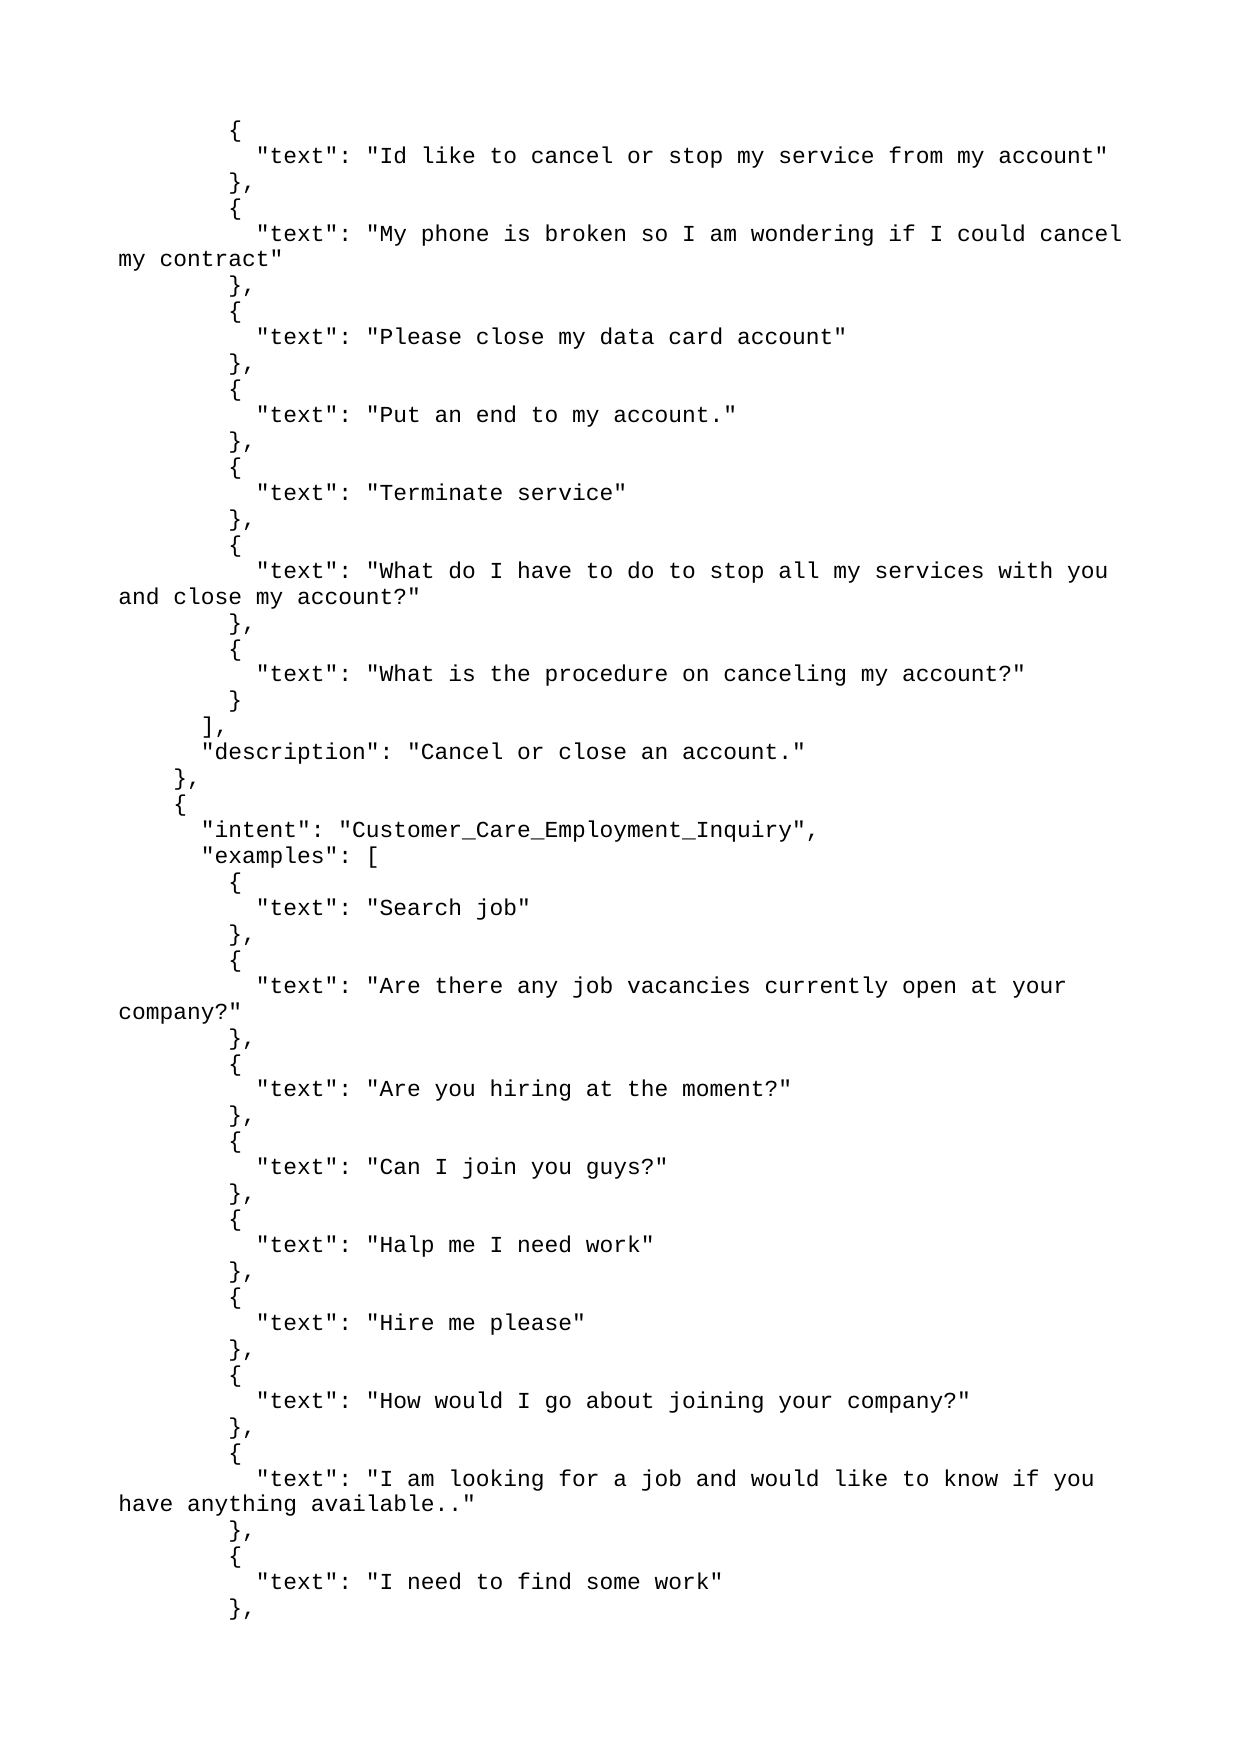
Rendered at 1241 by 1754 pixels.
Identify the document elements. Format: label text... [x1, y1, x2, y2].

text "text": "Terminate service" [118, 481, 1122, 507]
text }, [118, 1415, 1122, 1441]
text "text": "I am looking for a job and would like to know if you have anything available.." [118, 1467, 1122, 1519]
text { [118, 118, 1122, 144]
text { [118, 1441, 1122, 1467]
text "intent": "Customer_Care_Employment_Inquiry", [118, 818, 1122, 844]
text { [118, 300, 1122, 326]
text }, [118, 274, 1122, 300]
text "text": "What is the procedure on canceling my account?" [118, 663, 1122, 689]
text }, [118, 922, 1122, 948]
text "examples": [ [118, 844, 1122, 870]
text { [118, 948, 1122, 974]
text "text": "Are you hiring at the moment?" [118, 1078, 1122, 1104]
text { [118, 1207, 1122, 1233]
text "text": "I need to find some work" [118, 1571, 1122, 1597]
text }, [118, 1519, 1122, 1545]
text "text": "How would I go about joining your company?" [118, 1389, 1122, 1415]
text }, [118, 1597, 1122, 1622]
text }, [118, 767, 1122, 792]
text }, [118, 1182, 1122, 1207]
text { [118, 637, 1122, 663]
text { [118, 196, 1122, 222]
text }, [118, 352, 1122, 377]
text }, [118, 170, 1122, 196]
text { [118, 377, 1122, 403]
text "text": "Hire me please" [118, 1311, 1122, 1337]
text { [118, 870, 1122, 896]
text "text": "Can I join you guys?" [118, 1156, 1122, 1182]
text } [118, 689, 1122, 715]
text { [118, 1545, 1122, 1571]
text "text": "Are there any job vacancies currently open at your company?" [118, 974, 1122, 1026]
text { [118, 1052, 1122, 1078]
text "description": "Cancel or close an account." [118, 741, 1122, 767]
text { [118, 792, 1122, 818]
text }, [118, 507, 1122, 533]
text { [118, 533, 1122, 559]
text "text": "Please close my data card account" [118, 326, 1122, 352]
text }, [118, 1259, 1122, 1285]
text { [118, 1285, 1122, 1311]
text }, [118, 429, 1122, 455]
text }, [118, 611, 1122, 637]
text }, [118, 1337, 1122, 1363]
text "text": "My phone is broken so I am wondering if I could cancel my contract" [118, 222, 1122, 274]
text "text": "What do I have to do to stop all my services with you and close my account?" [118, 559, 1122, 611]
text "text": "Halp me I need work" [118, 1233, 1122, 1259]
text { [118, 1363, 1122, 1389]
text ], [118, 715, 1122, 741]
text }, [118, 1026, 1122, 1052]
text "text": "Put an end to my account." [118, 403, 1122, 429]
text "text": "Id like to cancel or stop my service from my account" [118, 144, 1122, 170]
text }, [118, 1104, 1122, 1130]
text "text": "Search job" [118, 896, 1122, 922]
text { [118, 1130, 1122, 1156]
text { [118, 455, 1122, 481]
